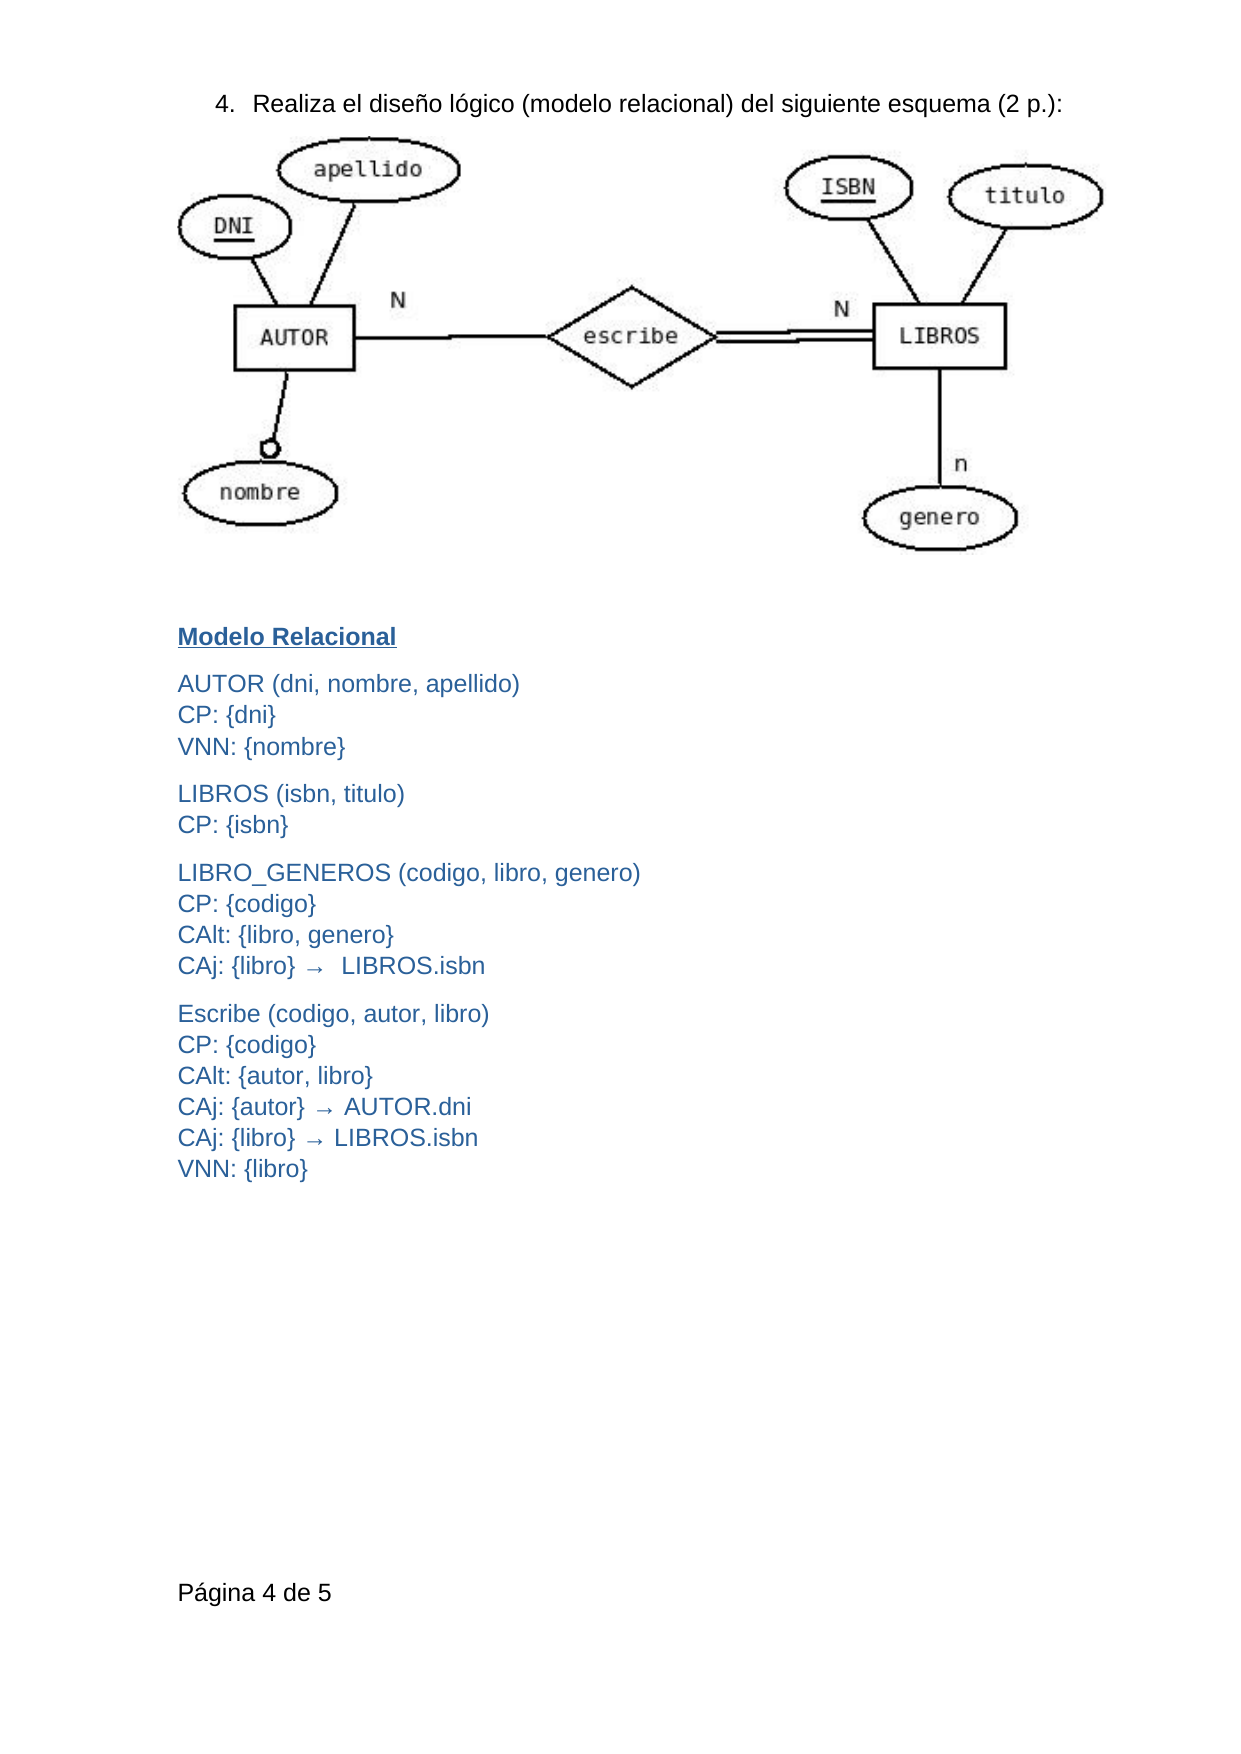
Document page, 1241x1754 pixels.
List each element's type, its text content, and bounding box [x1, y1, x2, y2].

text Escribe (codigo, autor, libro) CP: {codigo} CAlt: {autor, libro} CAj: {autor} → AUTOR.dni CAj: {libro} → LIBROS.isbn VNN: {libro} [177, 999, 1137, 1183]
list Realiza el diseño lógico (modelo relacional) del siguiente esquema (2 p.): [215, 89, 1137, 117]
picture [177, 136, 1107, 555]
text AUTOR (dni, nombre, apellido) CP: {dni} VNN: {nombre} [177, 669, 1137, 760]
text LIBROS (isbn, titulo) CP: {isbn} [177, 779, 1137, 839]
text Modelo Relacional [177, 622, 1137, 650]
text LIBRO_GENEROS (codigo, libro, genero) CP: {codigo} CAlt: {libro, genero} CAj: {libro} → LIBROS.isbn [177, 858, 1137, 980]
